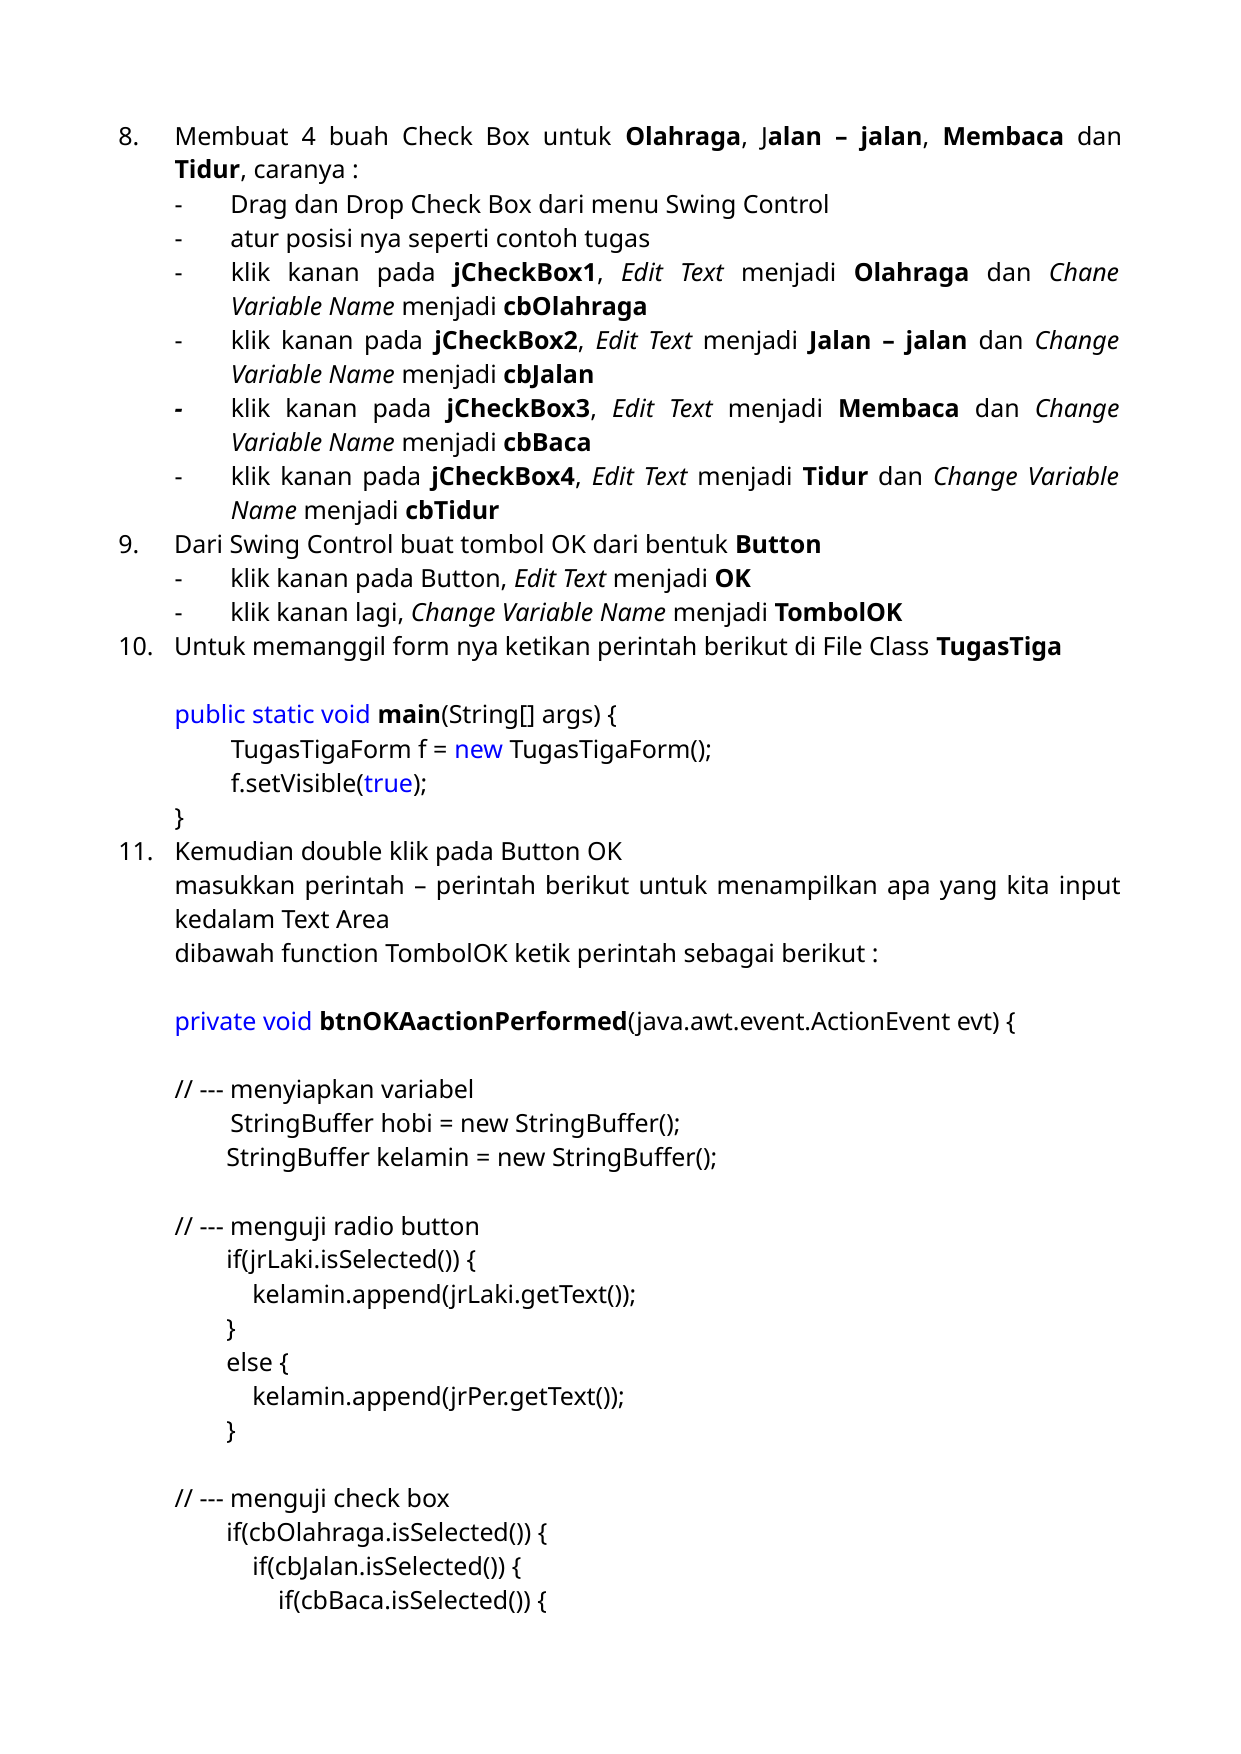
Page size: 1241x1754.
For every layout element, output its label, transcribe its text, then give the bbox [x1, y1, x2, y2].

text - klik kanan lagi, Change Variable Name menjadi TombolOK [174, 595, 1122, 629]
text kelamin.append(jrLaki.getText()); [174, 1276, 1122, 1310]
text - Drag dan Drop Check Box dari menu Swing Control [174, 186, 1122, 220]
text f.setVisible(true); [231, 765, 1122, 799]
text if(jrLaki.isSelected()) { [174, 1242, 1122, 1276]
text } [174, 1412, 1122, 1447]
text - klik kanan pada jCheckBox4, Edit Text menjadi Tidur dan Change Variable Name menjadi cbTidur [174, 459, 1122, 527]
text 8. Membuat 4 buah Check Box untuk Olahraga, Jalan – jalan, Membaca dan Tidur, caranya : [118, 118, 1122, 186]
text } [174, 799, 1122, 833]
text if(cbBaca.isSelected()) { [174, 1583, 1122, 1617]
text TugasTigaForm f = new TugasTigaForm(); [231, 731, 1122, 765]
text StringBuffer hobi = new StringBuffer(); [174, 1106, 1122, 1140]
text kelamin.append(jrPer.getText()); [174, 1378, 1122, 1412]
text // --- menyiapkan variabel [174, 1072, 1122, 1106]
text // --- menguji radio button [174, 1208, 1122, 1242]
text if(cbOlahraga.isSelected()) { [174, 1515, 1122, 1549]
text public static void main(String[] args) { [174, 697, 1122, 731]
text if(cbJalan.isSelected()) { [174, 1549, 1122, 1583]
text private void btnOKAactionPerformed(java.awt.event.ActionEvent evt) { [174, 1004, 1122, 1038]
text - klik kanan pada jCheckBox3, Edit Text menjadi Membaca dan Change Variable Name menjadi cbBaca [174, 391, 1122, 459]
text - klik kanan pada jCheckBox2, Edit Text menjadi Jalan – jalan dan Change Variable Name menjadi cbJalan [174, 322, 1122, 391]
text 10. Untuk memanggil form nya ketikan perintah berikut di File Class TugasTiga [118, 629, 1122, 663]
text dibawah function TombolOK ketik perintah sebagai berikut : [174, 936, 1122, 970]
text StringBuffer kelamin = new StringBuffer(); [174, 1140, 1122, 1174]
text masukkan perintah – perintah berikut untuk menampilkan apa yang kita input kedalam Text Area [174, 867, 1122, 936]
text - klik kanan pada Button, Edit Text menjadi OK [174, 561, 1122, 595]
text else { [174, 1344, 1122, 1378]
text - atur posisi nya seperti contoh tugas [174, 220, 1122, 254]
text // --- menguji check box [174, 1481, 1122, 1515]
text 11. Kemudian double klik pada Button OK [118, 833, 1122, 867]
text } [174, 1310, 1122, 1344]
text 9. Dari Swing Control buat tombol OK dari bentuk Button [118, 527, 1122, 561]
text - klik kanan pada jCheckBox1, Edit Text menjadi Olahraga dan Chane Variable Name menjadi cbOlahraga [174, 254, 1122, 322]
